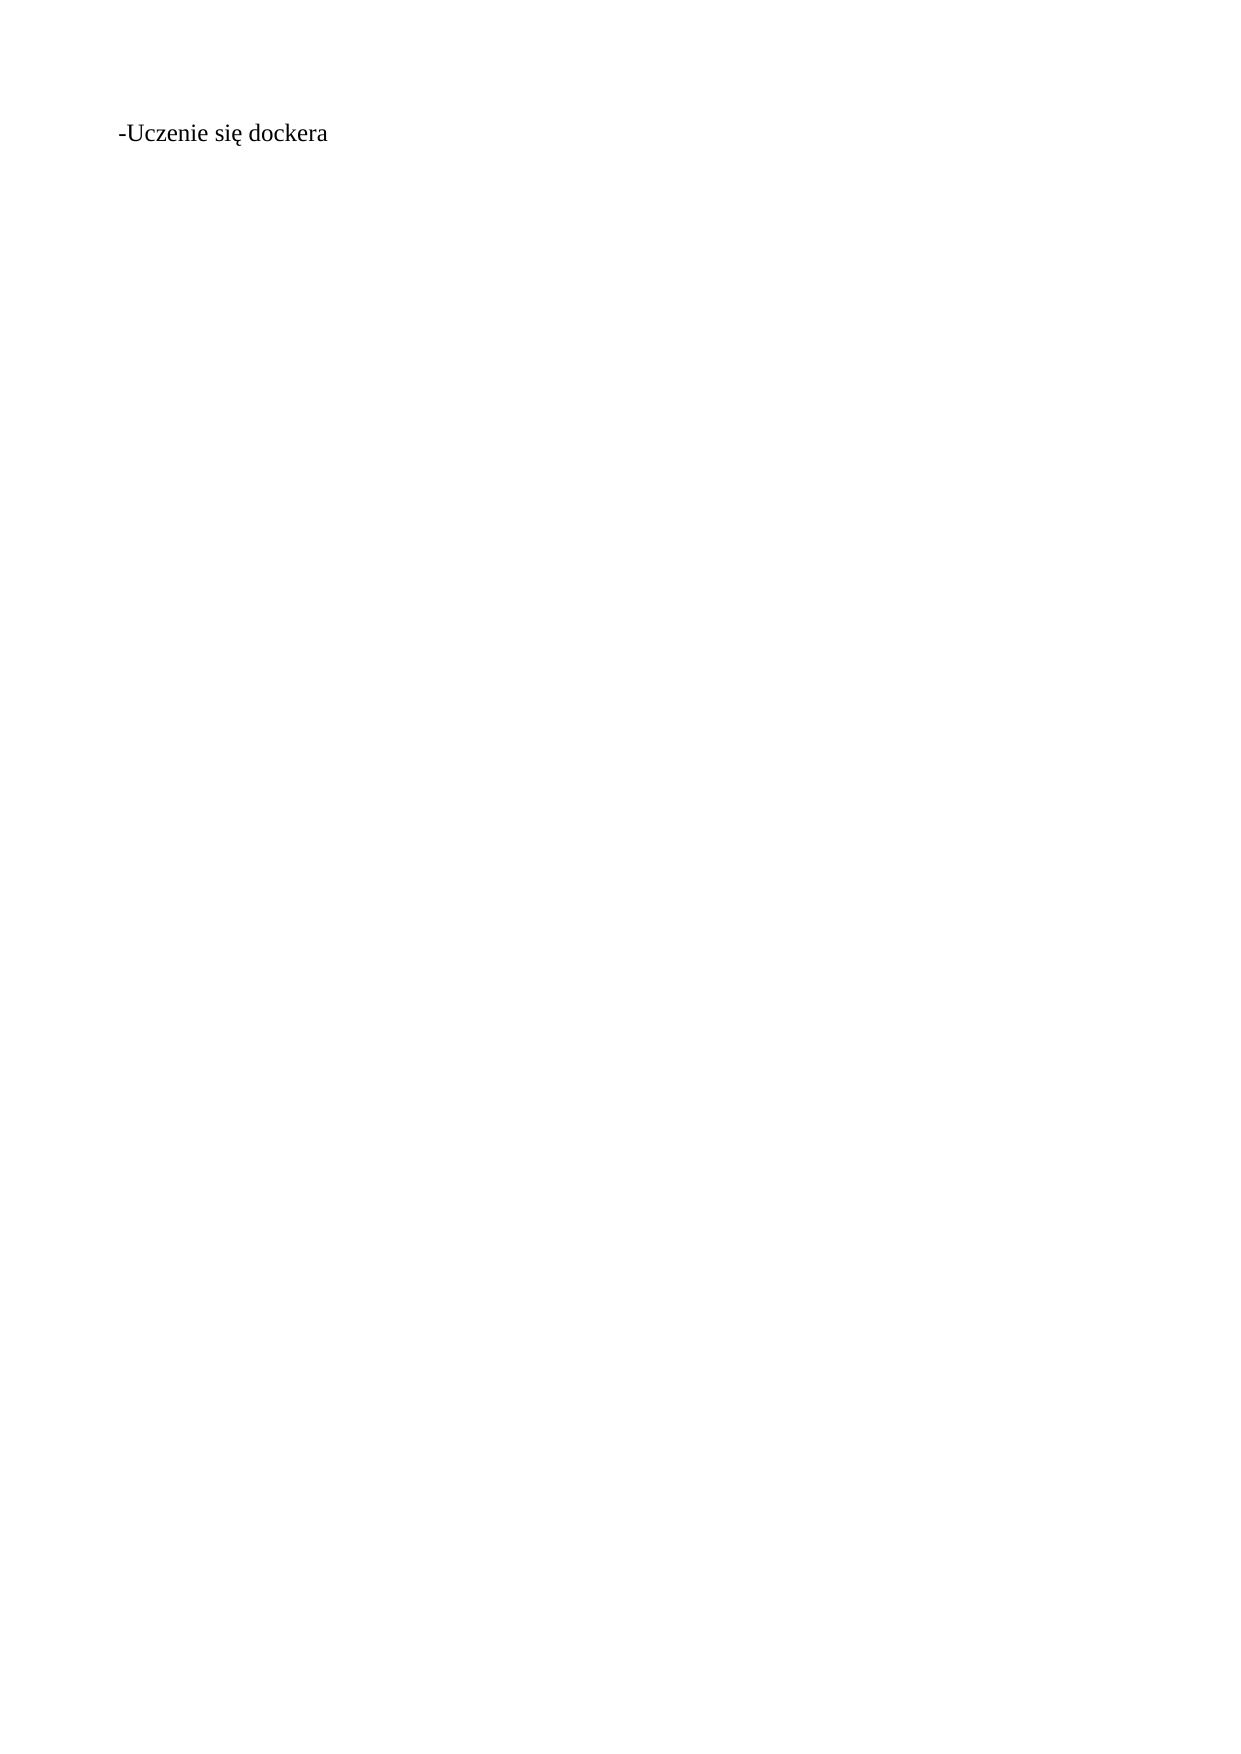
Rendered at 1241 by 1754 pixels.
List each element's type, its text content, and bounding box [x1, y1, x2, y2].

text -Uczenie się dockera [118, 118, 1122, 147]
